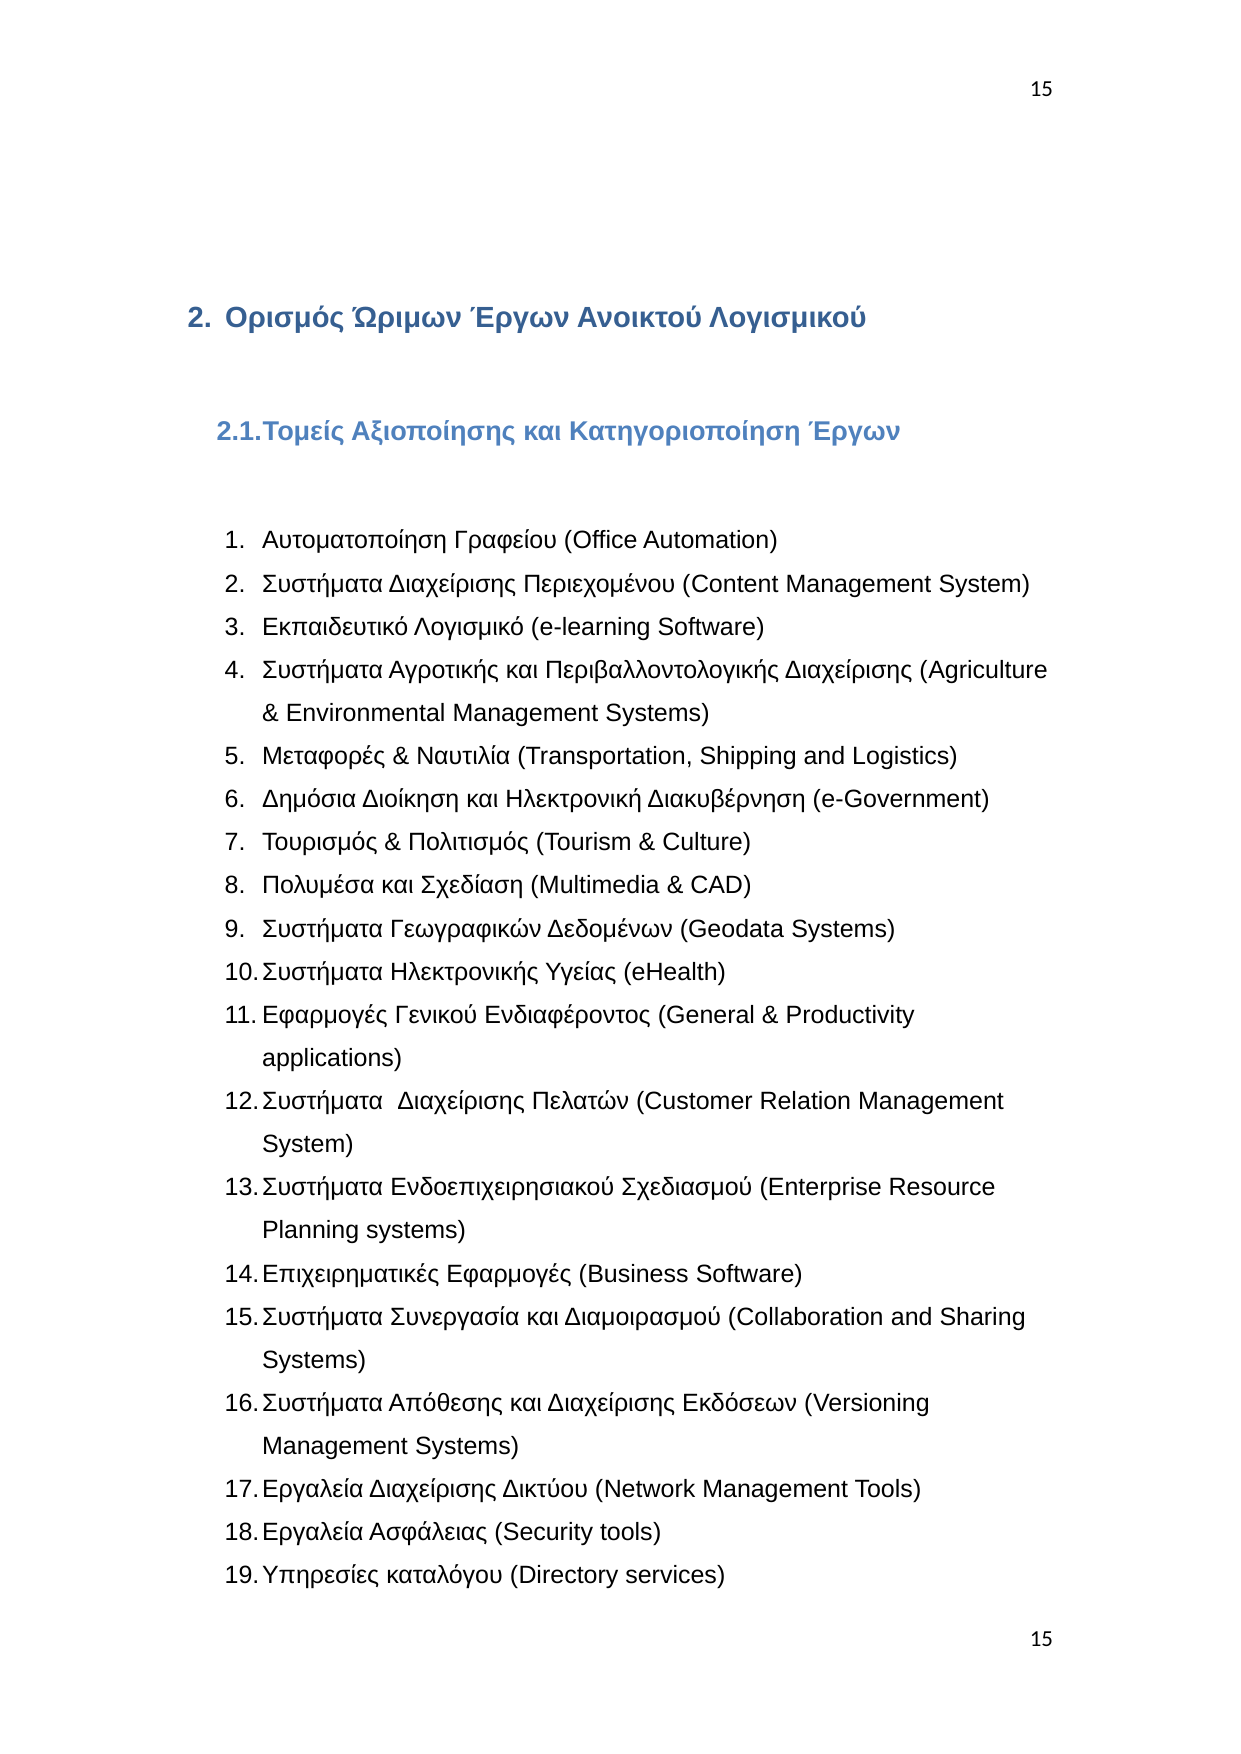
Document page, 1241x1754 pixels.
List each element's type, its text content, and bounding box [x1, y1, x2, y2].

list Εκπαιδευτικό Λογισμικό (e-learning Software) [224, 612, 1053, 640]
list Επιχειρηματικές Εφαρμογές (Business Software) [224, 1258, 1053, 1287]
list Πολυμέσα και Σχεδίαση (Multimedia & CAD) [224, 870, 1053, 899]
list Συστήματα Ενδοεπιχειρησιακού Σχεδιασμού (Enterprise Resource Planning systems) [224, 1172, 1053, 1244]
subtitle Ορισμός Ώριμων Έργων Ανοικτού Λογισμικού [187, 300, 1053, 334]
list Συστήματα Αγροτικής και Περιβαλλοντολογικής Διαχείρισης (Agriculture & Environmental Management Systems) [224, 655, 1053, 727]
list Αυτοματοποίηση Γραφείου (Office Automation) [224, 525, 1053, 554]
list Εργαλεία Διαχείρισης Δικτύου (Network Management Tools) [224, 1474, 1053, 1503]
list Υπηρεσίες καταλόγου (Directory services) [224, 1560, 1053, 1589]
list Συστήματα Απόθεσης και Διαχείρισης Εκδόσεων (Versioning Management Systems) [224, 1388, 1053, 1460]
list Συστήματα Διαχείρισης Περιεχομένου (Content Management System) [224, 568, 1053, 597]
list Εφαρμογές Γενικού Ενδιαφέροντος (General & Productivity applications) [224, 1000, 1053, 1072]
list Συστήματα Γεωγραφικών Δεδομένων (Geodata Systems) [224, 913, 1053, 942]
list Συστήματα Συνεργασία και Διαμοιρασμού (Collaboration and Sharing Systems) [224, 1302, 1053, 1373]
subtitle Τομείς Αξιοποίησης και Κατηγοριοποίηση Έργων [216, 414, 1053, 446]
list Τουρισμός & Πολιτισμός (Tourism & Culture) [224, 827, 1053, 856]
list Μεταφορές & Ναυτιλία (Transportation, Shipping and Logistics) [224, 741, 1053, 770]
list Δημόσια Διοίκηση και Ηλεκτρονική Διακυβέρνηση (e-Government) [224, 784, 1053, 813]
list Εργαλεία Ασφάλειας (Security tools) [224, 1517, 1053, 1546]
list Συστήματα Ηλεκτρονικής Υγείας (eHealth) [224, 957, 1053, 985]
list Συστήματα Διαχείρισης Πελατών (Customer Relation Management System) [224, 1086, 1053, 1158]
